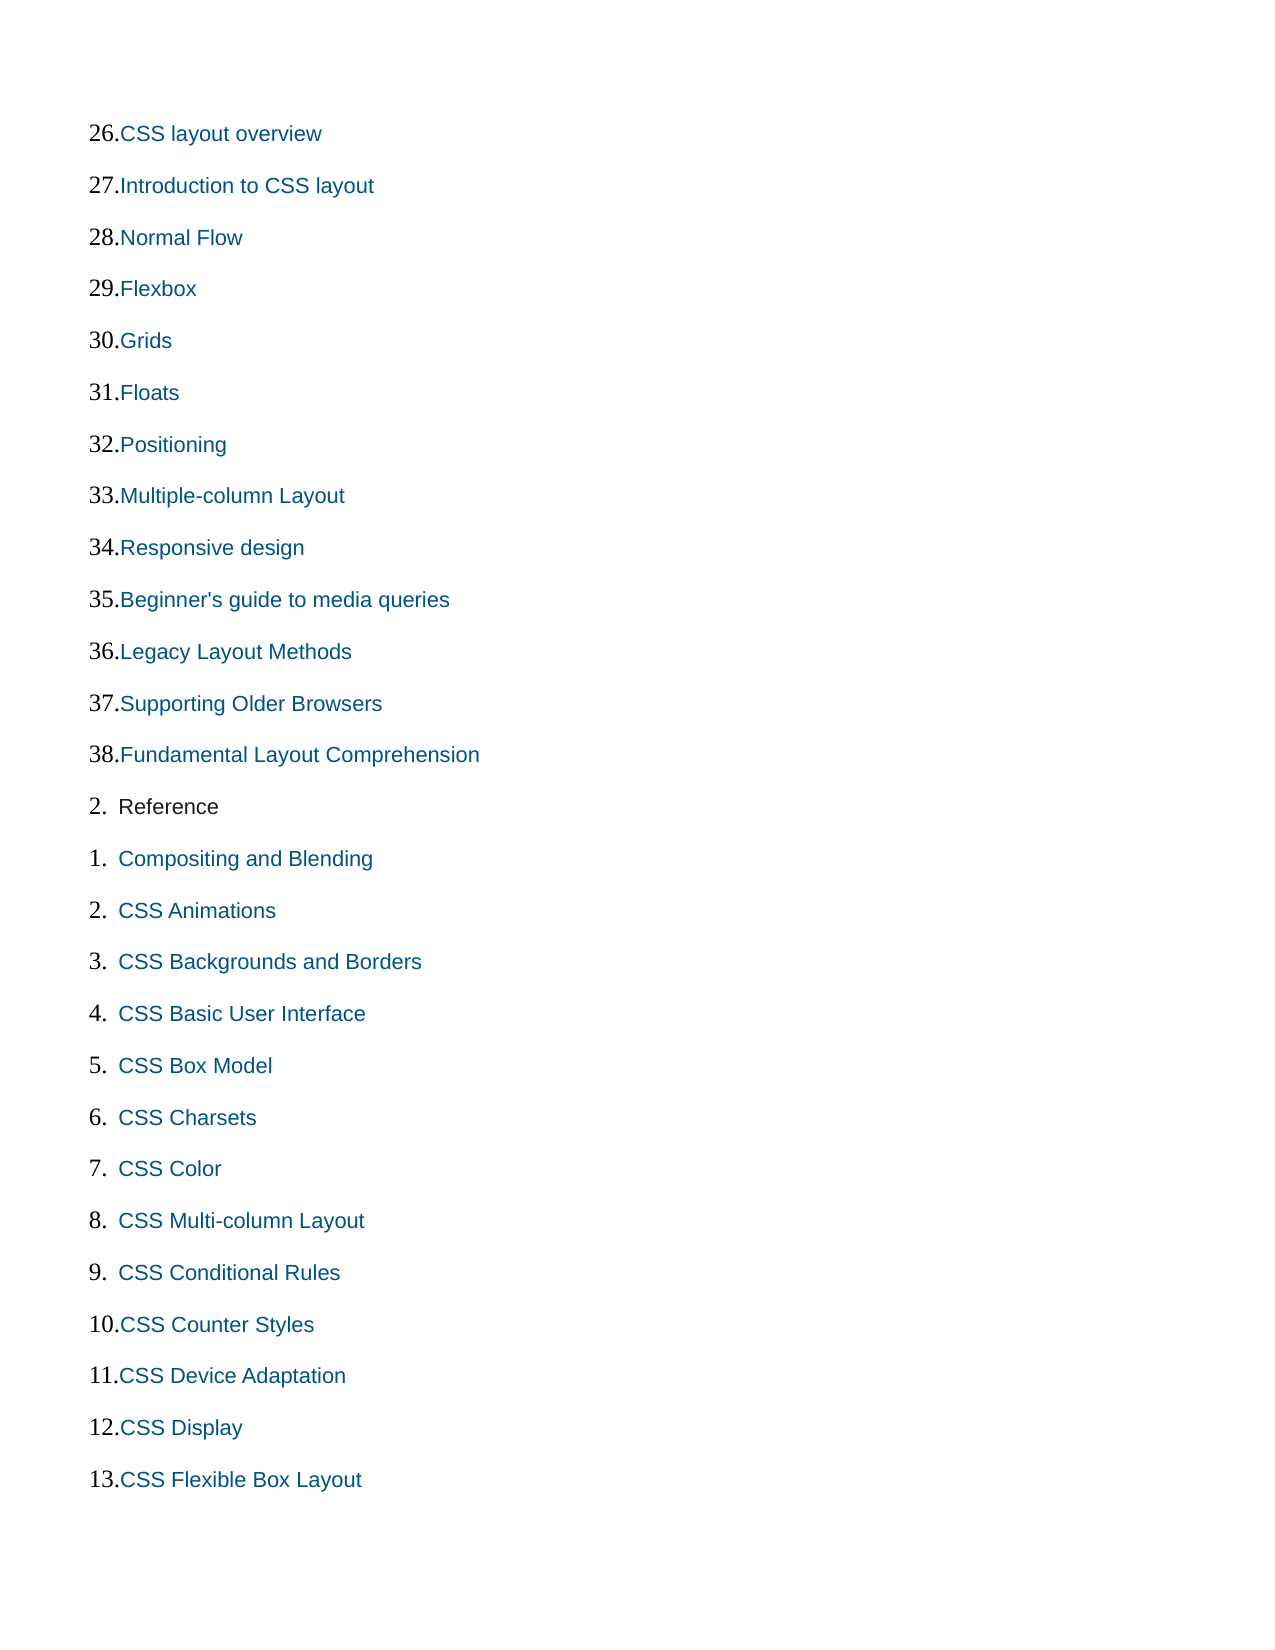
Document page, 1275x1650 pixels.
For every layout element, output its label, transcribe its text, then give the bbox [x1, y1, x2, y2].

list Supporting Older Browsers [118, 688, 1157, 716]
list CSS Box Model [118, 1050, 1157, 1079]
list Normal Flow [118, 222, 1157, 250]
list Grids [118, 325, 1157, 354]
list Flexbox [118, 273, 1157, 302]
list Floats [118, 377, 1157, 406]
list Legacy Layout Methods [118, 636, 1157, 664]
list CSS layout overview [118, 118, 1157, 147]
list CSS Backgrounds and Borders [118, 946, 1157, 975]
list CSS Counter Styles [118, 1309, 1157, 1338]
list CSS Multi-column Layout [118, 1205, 1157, 1234]
list Positioning [118, 429, 1157, 457]
list CSS Display [118, 1412, 1157, 1441]
list CSS Conditional Rules [118, 1257, 1157, 1286]
list CSS Color [118, 1153, 1157, 1182]
list Compositing and Blending [118, 843, 1157, 872]
list CSS Animations [118, 895, 1157, 923]
list Responsive design [118, 532, 1157, 561]
list Introduction to CSS layout [118, 170, 1157, 199]
list Multiple-column Layout [118, 481, 1157, 509]
list CSS Flexible Box Layout [118, 1464, 1157, 1493]
list CSS Basic User Interface [118, 998, 1157, 1027]
list CSS Device Adaptation [118, 1361, 1157, 1389]
list Beginner's guide to media queries [118, 584, 1157, 613]
list CSS Charsets [118, 1102, 1157, 1131]
list Reference [118, 791, 1157, 820]
list Fundamental Layout Comprehension [118, 739, 1157, 768]
